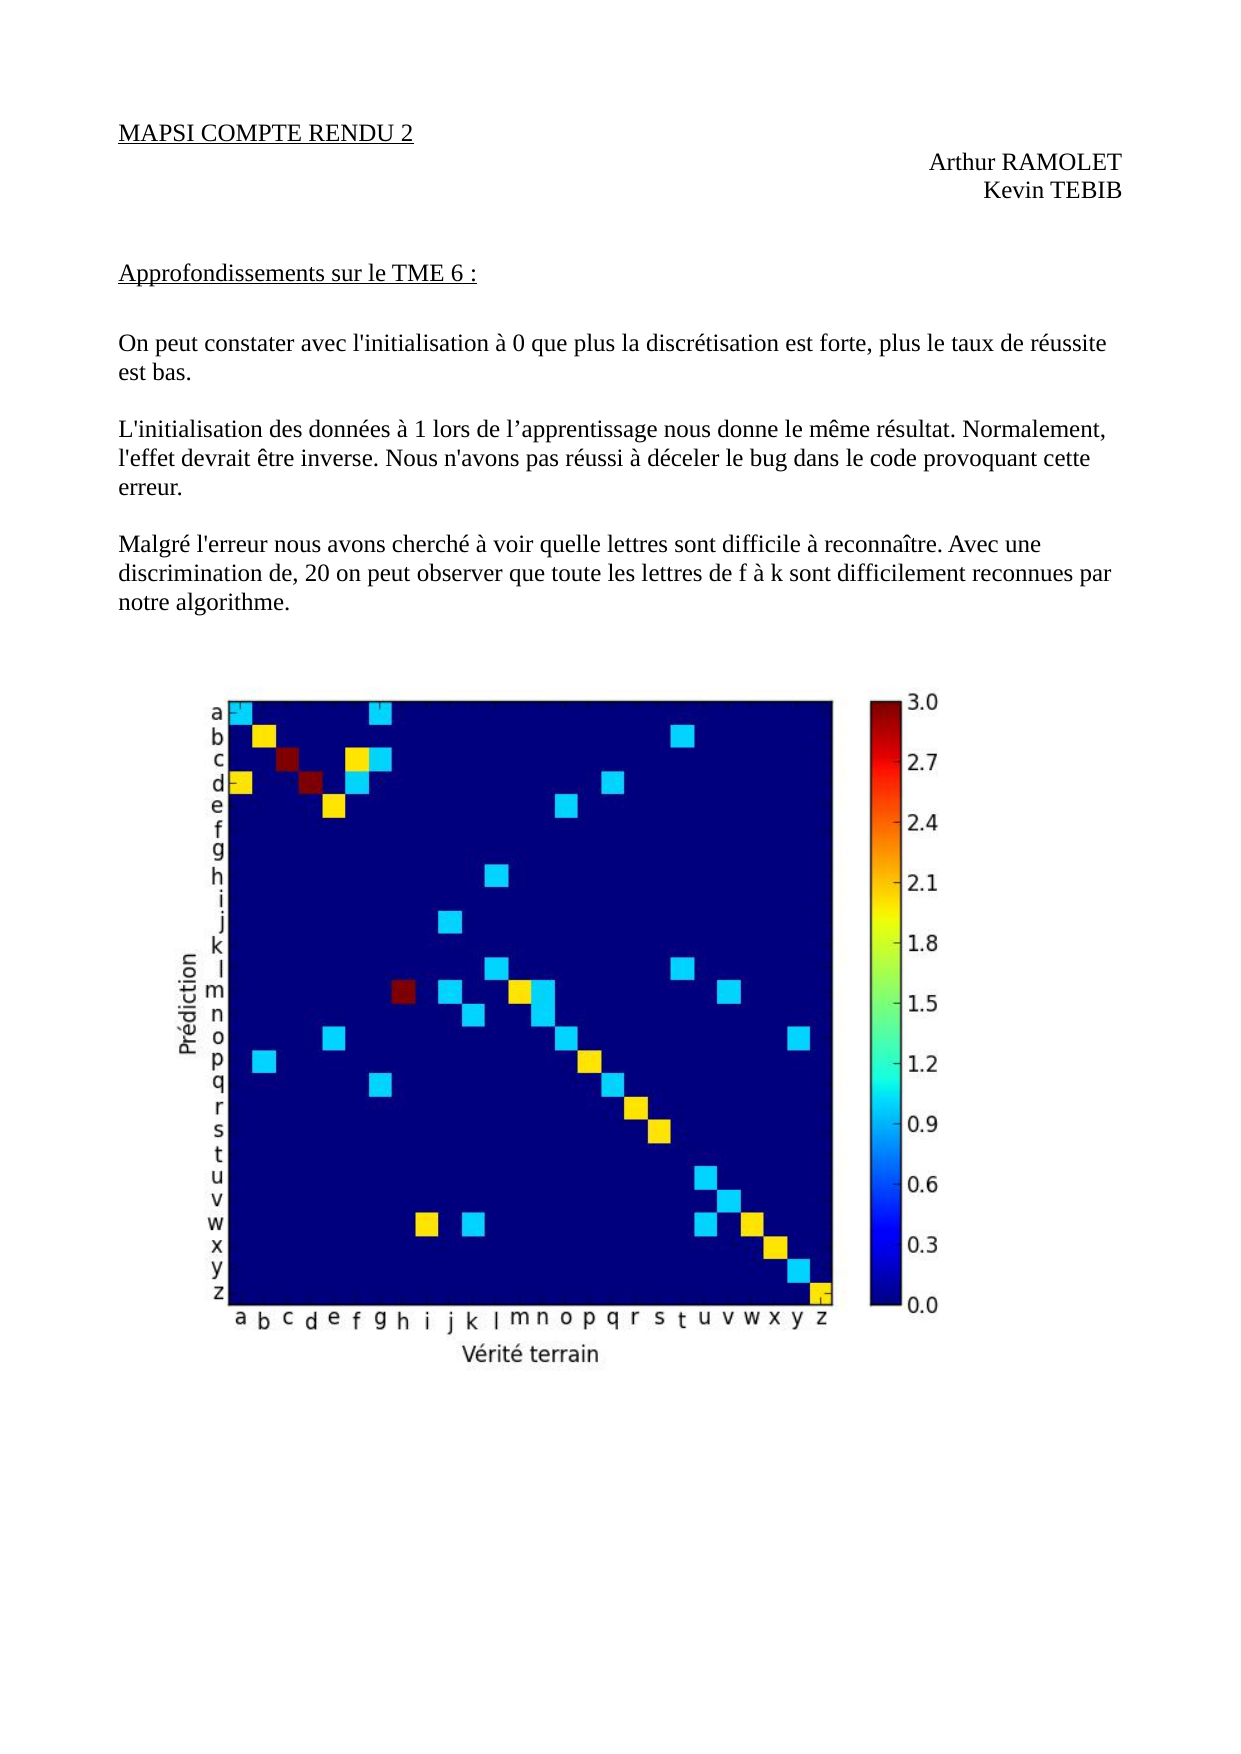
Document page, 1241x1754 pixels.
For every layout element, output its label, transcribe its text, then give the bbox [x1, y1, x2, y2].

text L'initialisation des données à 1 lors de l’apprentissage nous donne le même résultat. Normalement, l'effet devrait être inverse. Nous n'avons pas réussi à déceler le bug dans le code provoquant cette erreur. [118, 414, 1122, 501]
subtitle Approfondissements sur le TME 6 : [118, 258, 1122, 287]
text Arthur RAMOLET [118, 147, 1122, 176]
picture [84, 627, 1089, 1381]
text Kevin TEBIB [118, 176, 1122, 204]
text MAPSI COMPTE RENDU 2 [118, 118, 1122, 147]
text Malgré l'erreur nous avons cherché à voir quelle lettres sont difficile à reconnaître. Avec une discrimination de, 20 on peut observer que toute les lettres de f à k sont difficilement reconnues par notre algorithme. [118, 529, 1122, 616]
text On peut constater avec l'initialisation à 0 que plus la discrétisation est forte, plus le taux de réussite est bas. [118, 328, 1122, 386]
